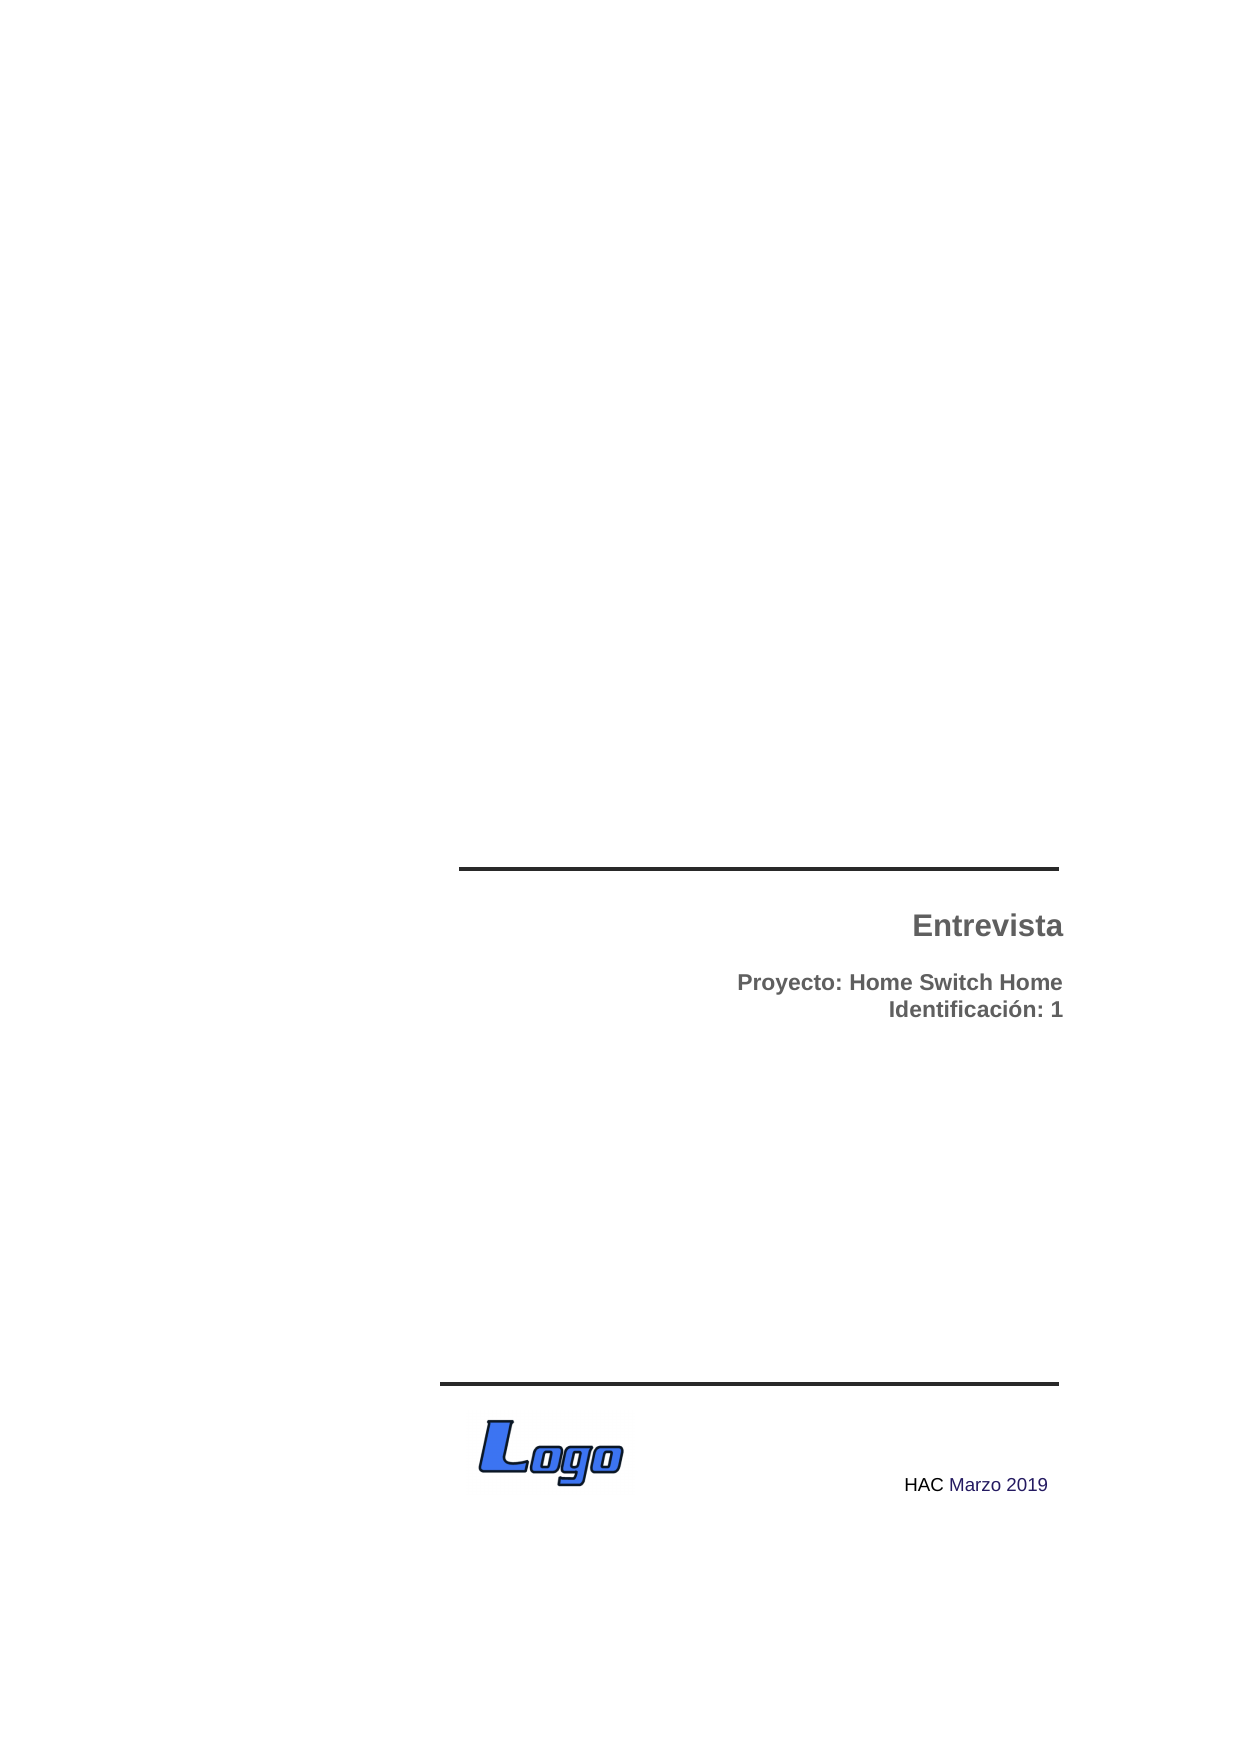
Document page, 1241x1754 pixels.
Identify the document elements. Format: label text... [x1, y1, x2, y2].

text Identificación: 1 [477, 996, 1063, 1022]
table_header HAC Marzo 2019 [747, 1386, 1059, 1495]
text Entrevista [477, 907, 1063, 943]
picture [466, 1410, 636, 1495]
text Proyecto: Home Switch Home [477, 969, 1063, 996]
table_header [440, 1386, 661, 1495]
table_header [459, 871, 1059, 907]
table_header [661, 1386, 747, 1495]
